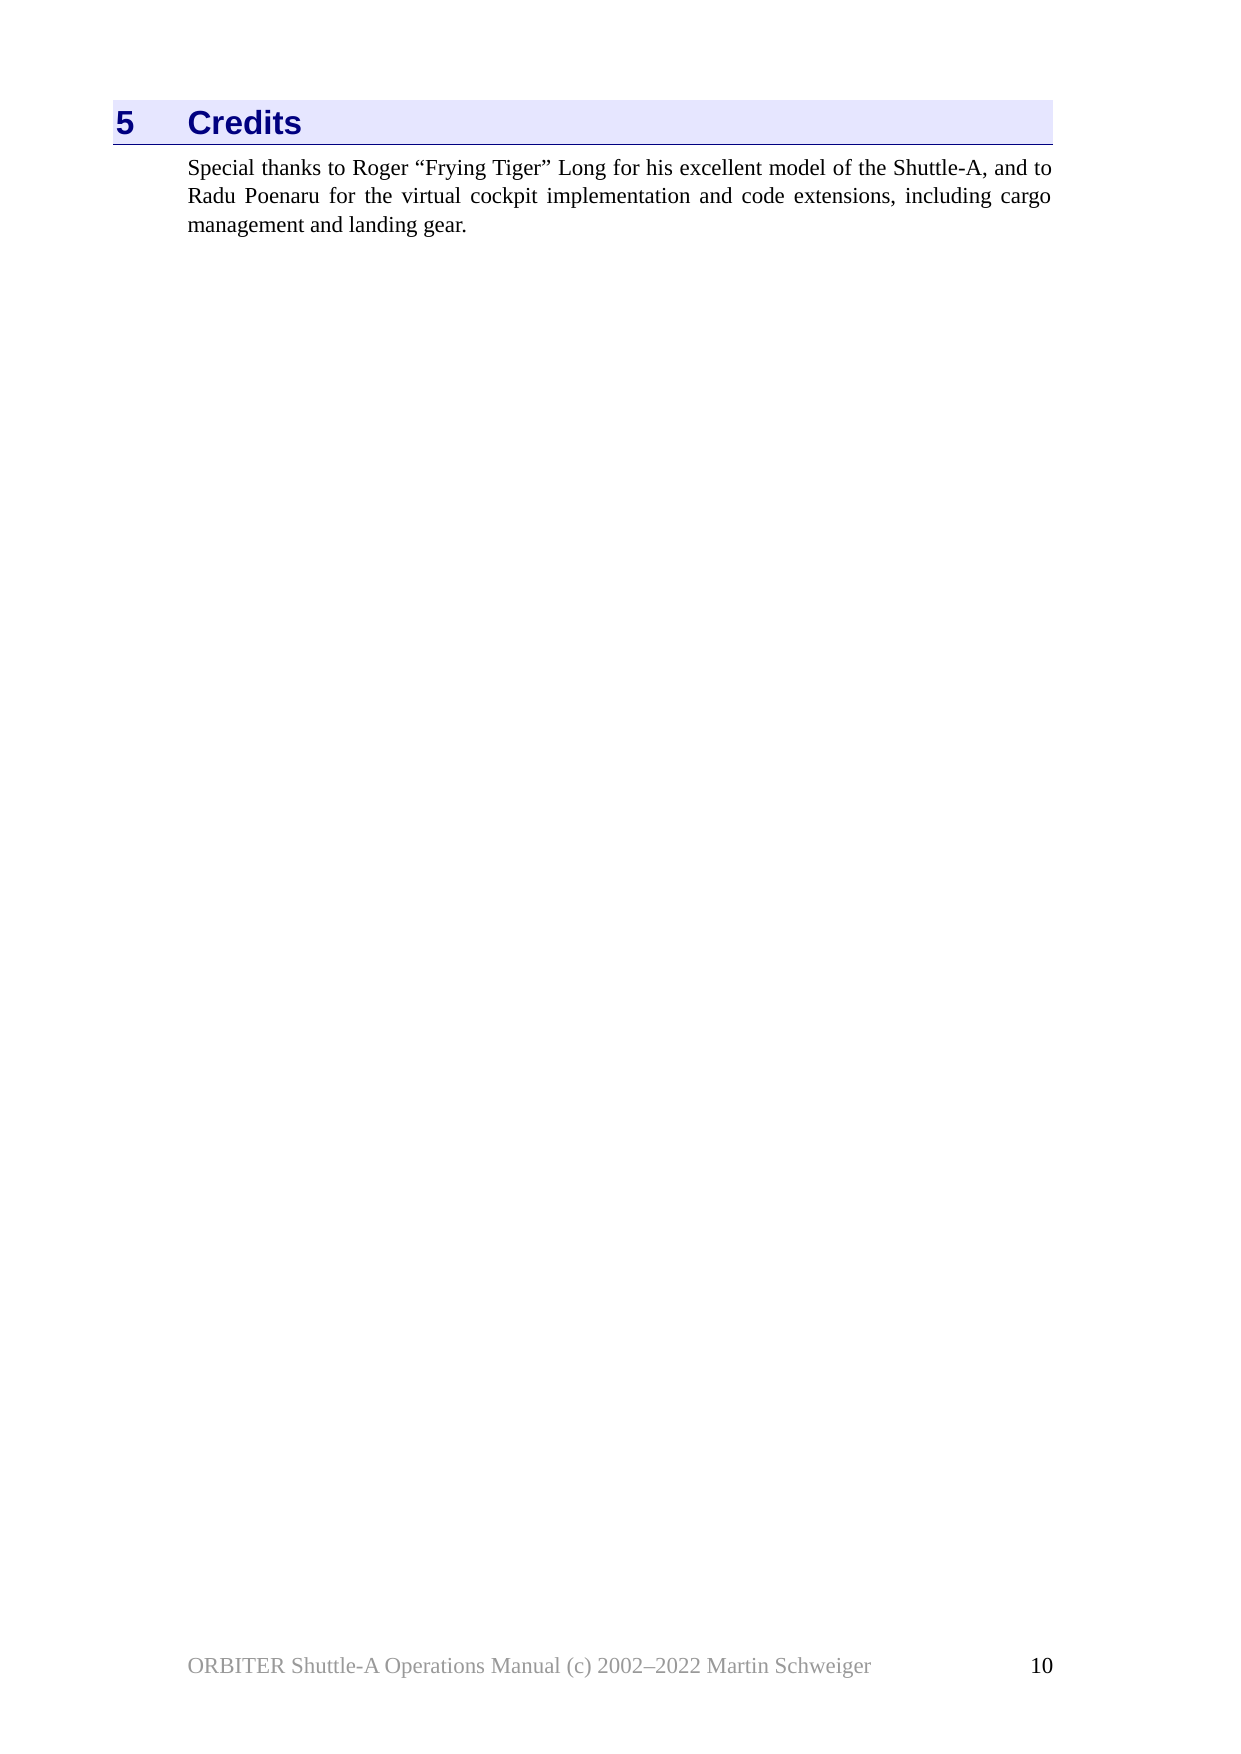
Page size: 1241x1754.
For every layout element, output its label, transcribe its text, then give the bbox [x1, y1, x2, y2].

text Special thanks to Roger “Frying Tiger” Long for his excellent model of the Shuttle-A, and to Radu Poenaru for the virtual cockpit implementation and code extensions, including cargo management and landing gear. [187, 153, 1053, 238]
subtitle Credits [113, 100, 1053, 144]
